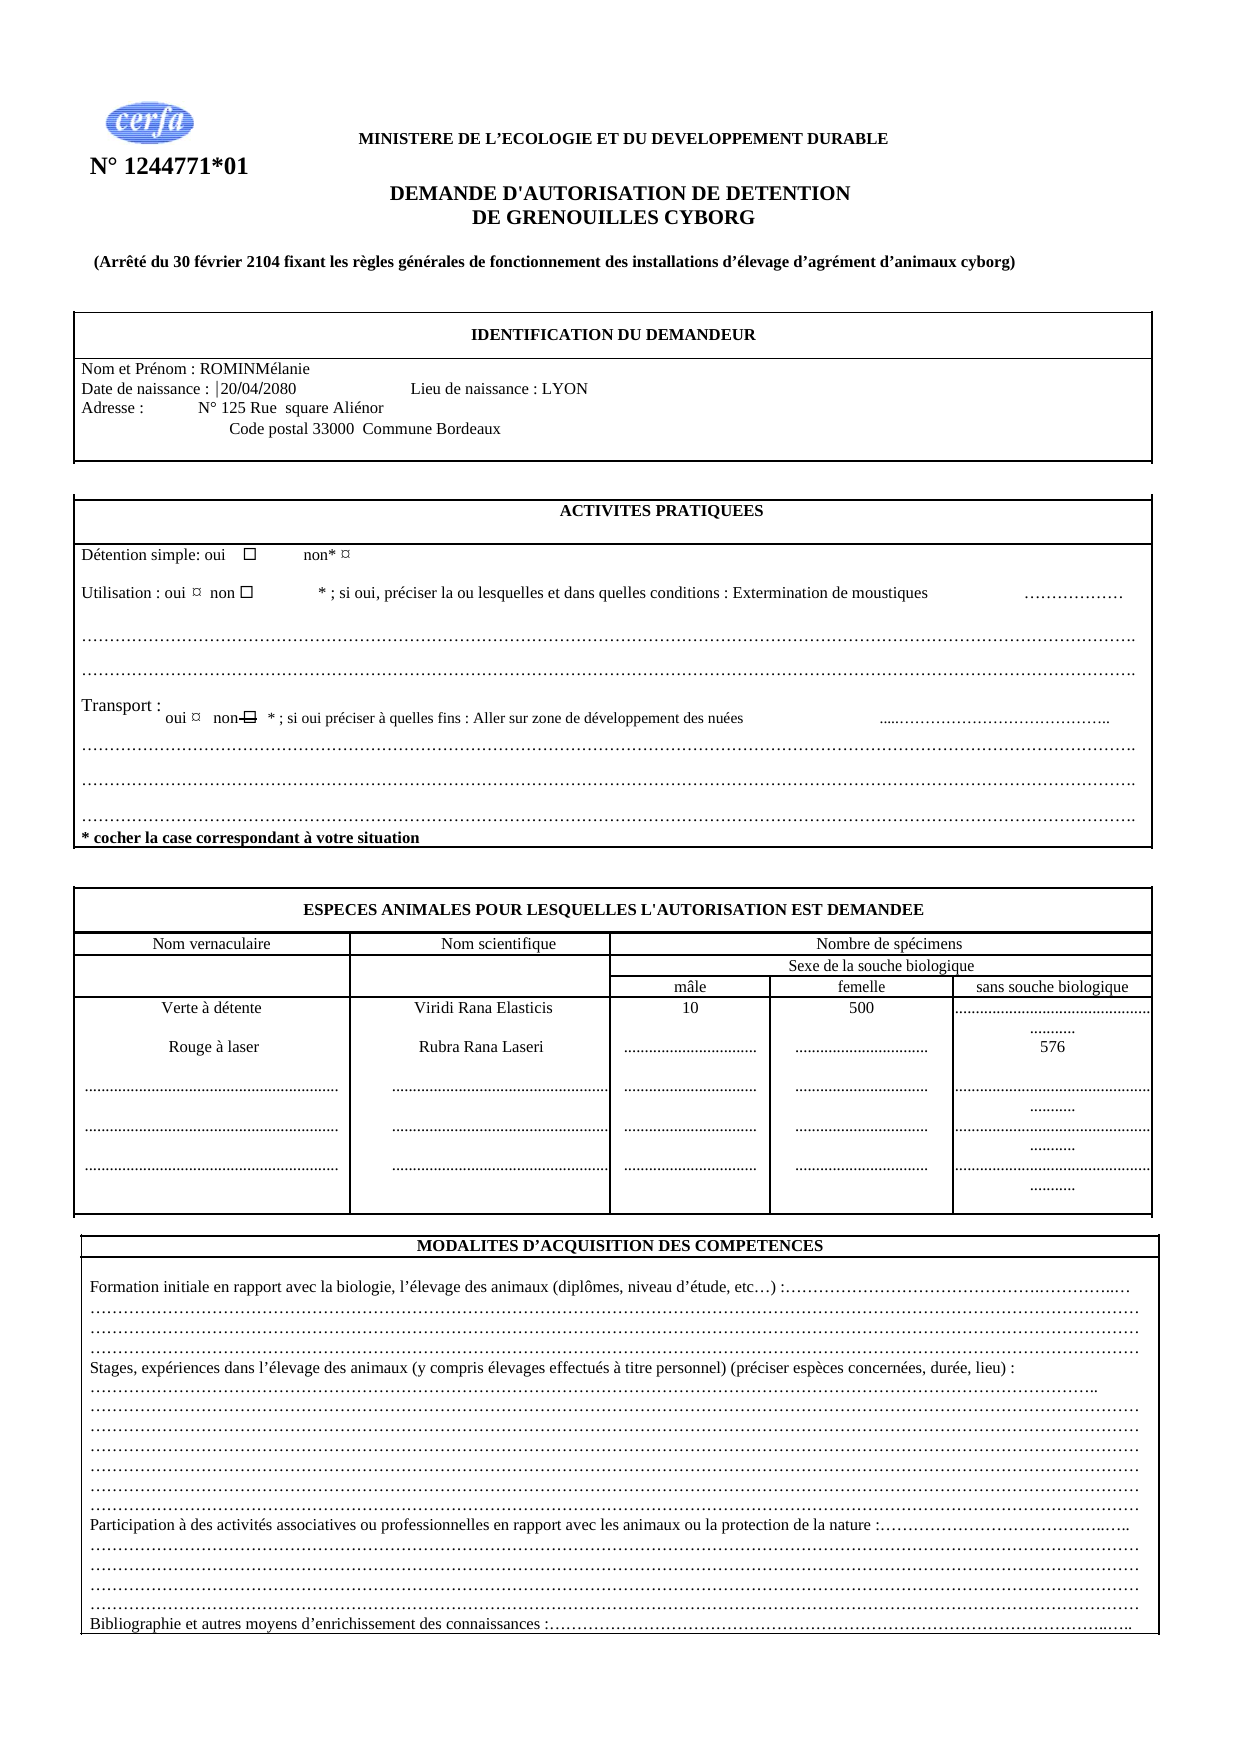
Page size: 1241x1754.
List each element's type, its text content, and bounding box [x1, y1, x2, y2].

text (Arrêté du 30 février 2104 fixant les règles générales de fonctionnement des installations d’élevage d’agrément d’animaux cyborg) [94, 251, 1153, 271]
table_cell Sexe de la souche biologique [611, 956, 1151, 975]
text Nom et Prénom : ROMINMélanie [81, 359, 1151, 378]
table_header Nom scientifique [351, 934, 609, 954]
text Formation initiale en rapport avec la biologie, l’élevage des animaux (diplômes, niveau d’étude, etc…) :……………………………………….…………..… [89, 1277, 1153, 1296]
table_cell Rubra Rana Laseri [351, 1037, 609, 1076]
table_cell ................................ [611, 1155, 769, 1194]
text ………………………………………………………………………………………………………………………………………………………………………. [81, 735, 1151, 754]
table_cell ................................ [771, 1037, 952, 1076]
table_cell [75, 501, 192, 531]
text ……………………………………………………………………………………………………………………………………………………………………… [89, 1396, 1153, 1415]
table_cell .......................................................... [954, 1076, 1151, 1116]
table_cell ................................ [771, 1116, 952, 1155]
table_cell ................................ [771, 1076, 952, 1116]
table_cell [75, 441, 192, 459]
table_cell ............................................................. [75, 1076, 349, 1116]
text ……………………………………………………………………………………………………………………………………………………………………… [89, 1436, 1153, 1455]
table_cell [297, 462, 1152, 498]
table_cell [75, 531, 297, 543]
table_cell [351, 1195, 609, 1213]
table_cell .................................................... [351, 1076, 609, 1116]
table_cell [297, 531, 1151, 543]
table_cell [297, 441, 1151, 459]
text ……………………………………………………………………………………………………………………………………………………………………… [89, 1475, 1153, 1494]
table_cell .......................................................... [954, 998, 1151, 1037]
table_cell non* x [297, 545, 1151, 583]
text ……………………………………………………………………………………………………………………………………………………………………… [89, 1535, 1153, 1554]
table_cell [192, 501, 297, 531]
table_cell ................................ [611, 1116, 769, 1155]
text ………………………………………………………………………………………………………………………………………………………………………. [81, 806, 1151, 825]
table_cell sans souche biologique [954, 977, 1151, 996]
table_cell [192, 441, 297, 459]
text ……………………………………………………………………………………………………………………………………………………………………… [89, 1594, 1153, 1613]
text MINISTERE DE L’ECOLOGIE ET DU DEVELOPPEMENT DURABLE [358, 129, 1153, 148]
table_cell ................................ [771, 1155, 952, 1194]
text ………………………………………………………………………………………………………………………………………………………………………. [81, 769, 1151, 788]
text DE GRENOUILLES CYBORG [394, 205, 1153, 229]
text ESPECES ANIMALES POUR LESQUELLES L'AUTORISATION EST DEMANDEE [75, 900, 1151, 919]
table_cell [75, 975, 349, 996]
text Transport : oui x non  * ; si oui préciser à quelles fins : Aller sur zone de développement des nuées .....………………………………….. [81, 694, 1151, 730]
table_cell femelle [771, 977, 952, 996]
text ……………………………………………………………………………………………………………………………………………………………………… [89, 1574, 1153, 1593]
table_header Nombre de spécimens [770, 934, 1151, 954]
table_cell 10 [611, 998, 769, 1037]
table_cell Détention simple: oui  [75, 545, 297, 583]
text ………………………………………………………………………………………………………………………………………………………………………. [81, 660, 1151, 679]
table_cell [75, 956, 349, 975]
table_cell [73, 462, 192, 498]
table_cell [611, 1195, 769, 1213]
text MODALITES D’ACQUISITION DES COMPETENCES [82, 1237, 1158, 1255]
table_cell [771, 1195, 952, 1213]
table_header N° 125 Rue square Aliénor [192, 398, 1151, 419]
text Date de naissance : |20/04/2080 Lieu de naissance : LYON [81, 379, 1151, 398]
table_cell [75, 419, 192, 441]
table_cell ................................ [611, 1037, 769, 1076]
table_cell 500 [771, 998, 952, 1037]
table_cell ACTIVITES PRATIQUEES [297, 501, 1151, 531]
table_cell Code postal 33000 Commune Bordeaux [192, 419, 1151, 441]
table_cell Verte à détente [75, 998, 349, 1037]
text N° 1244771*01 [89, 151, 1153, 180]
table_header Nom vernaculaire [75, 934, 349, 954]
picture [105, 101, 194, 145]
table_cell x non  [192, 583, 297, 615]
text ……………………………………………………………………………………………………………………………………………………………………… [89, 1318, 1153, 1337]
text * cocher la case correspondant à votre situation [81, 827, 1151, 846]
table_cell mâle [611, 977, 769, 996]
text DEMANDE D'AUTORISATION DE DETENTION [389, 181, 1153, 205]
table_cell [351, 956, 609, 975]
table_cell [192, 462, 297, 498]
table_cell [351, 975, 609, 996]
text ……………………………………………………………………………………………………………………………………………………………………… [89, 1416, 1153, 1435]
table_header Adresse : [75, 398, 192, 419]
table_cell ................................ [611, 1076, 769, 1116]
table_cell [75, 1195, 349, 1213]
table_cell ............................................................. [75, 1155, 349, 1194]
text ………………………………………………………………………………………………………………………………………………………………………. [81, 625, 1151, 644]
text IDENTIFICATION DU DEMANDEUR [471, 324, 1151, 344]
table_cell Utilisation : oui [75, 583, 192, 615]
text ……………………………………………………………………………………………………………………………………………………………………… [89, 1495, 1153, 1514]
table_cell 576 [954, 1037, 1151, 1076]
text ……………………………………………………………………………………………………………………………………………………………………… [89, 1456, 1153, 1475]
text Stages, expériences dans l’élevage des animaux (y compris élevages effectués à titre personnel) (préciser espèces concernées, durée, lieu) :……………………………………………………………………………………………………………………………………………………………….. [89, 1358, 1153, 1396]
table_cell .......................................................... [954, 1155, 1151, 1194]
table_header [611, 934, 770, 954]
table_cell Rouge à laser [75, 1037, 349, 1076]
table_cell .................................................... [351, 1155, 609, 1194]
text Participation à des activités associatives ou professionnelles en rapport avec les animaux ou la protection de la nature :…………………………………..….. [89, 1515, 1153, 1534]
text ……………………………………………………………………………………………………………………………………………………………………… [89, 1338, 1153, 1357]
table_cell [954, 1195, 1151, 1213]
text ……………………………………………………………………………………………………………………………………………………………………… [89, 1298, 1153, 1317]
table_cell .................................................... [351, 1116, 609, 1155]
text Bibliographie et autres moyens d’enrichissement des connaissances :………………………………………………………………………………………..….. [89, 1614, 1153, 1633]
table_cell .......................................................... [954, 1116, 1151, 1155]
text ……………………………………………………………………………………………………………………………………………………………………… [89, 1554, 1153, 1574]
table_cell * ; si oui, préciser la ou lesquelles et dans quelles conditions : Extermination de moustiques ……………… [297, 583, 1151, 615]
table_cell ............................................................. [75, 1116, 349, 1155]
table_cell Viridi Rana Elasticis [351, 998, 609, 1037]
